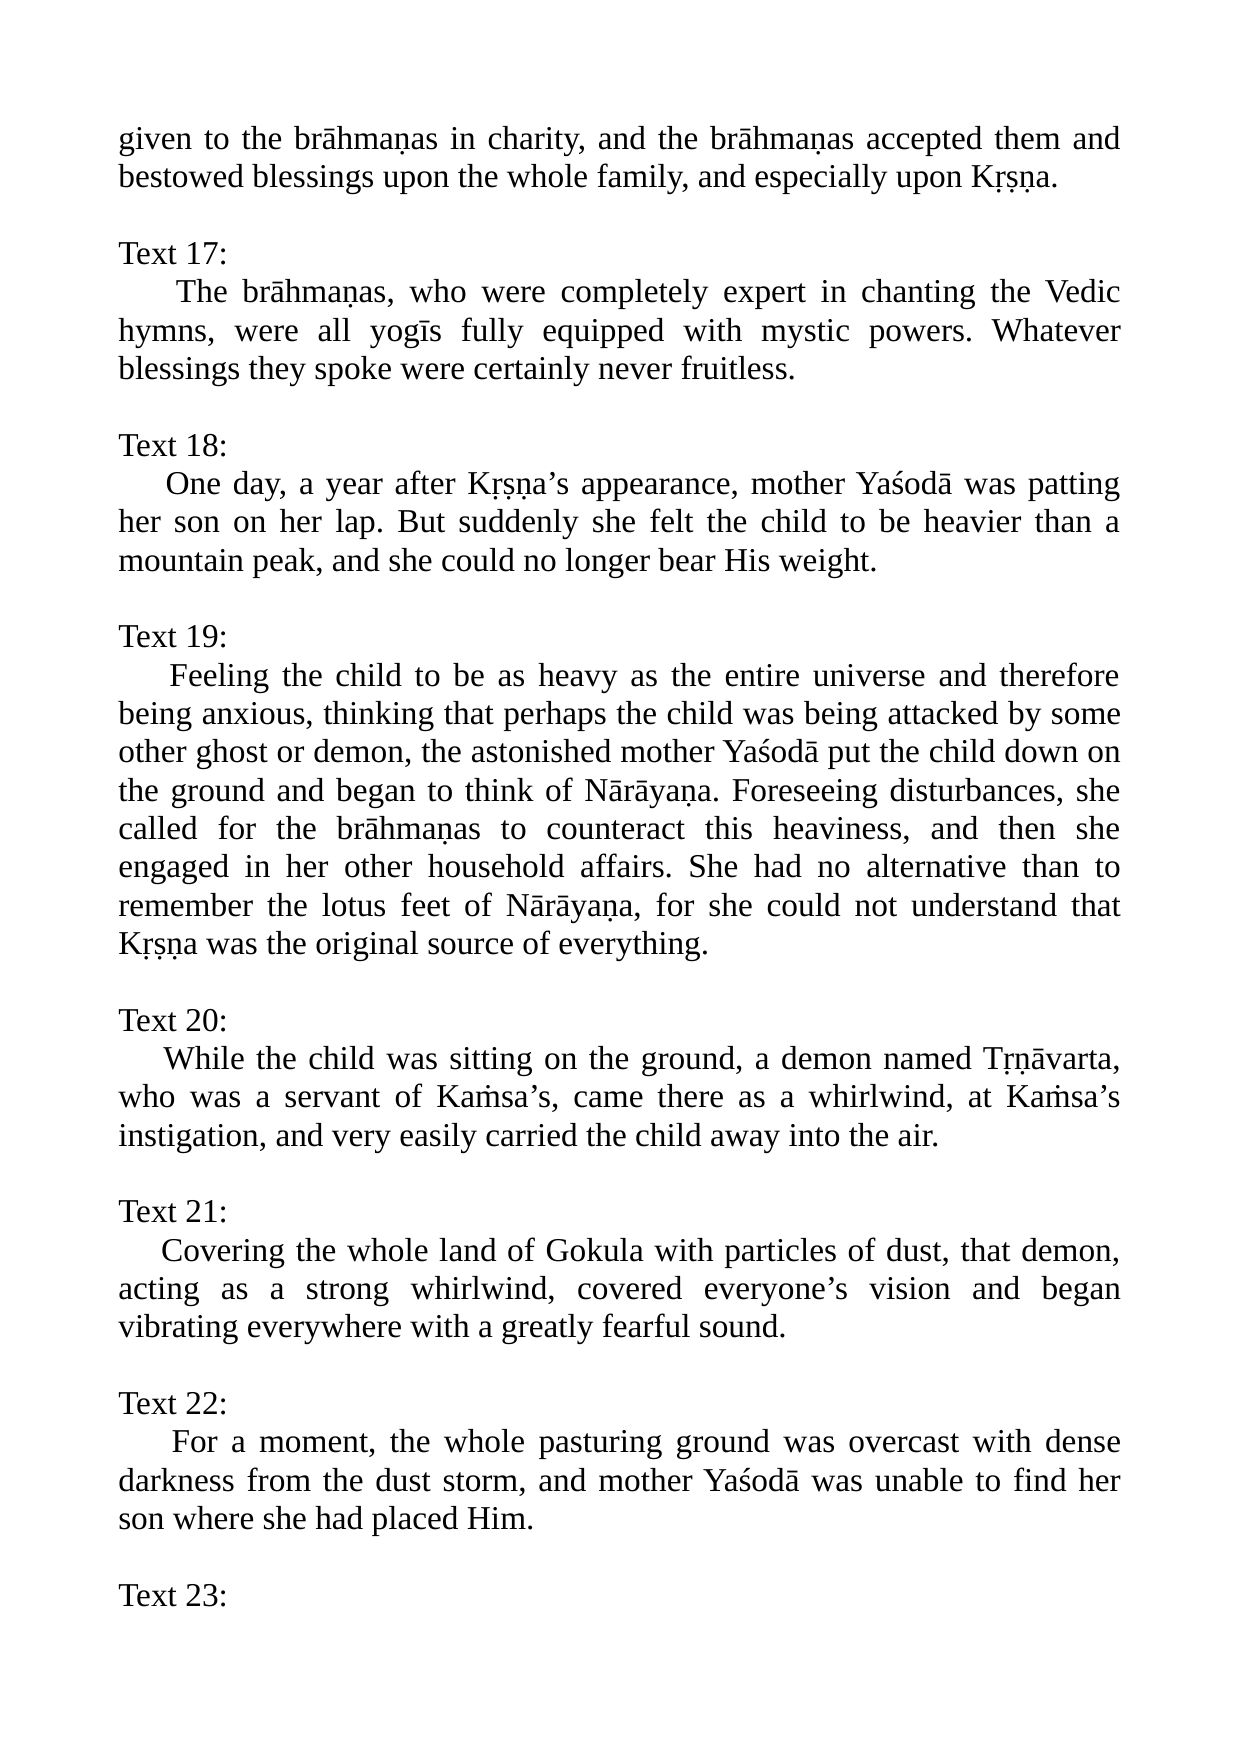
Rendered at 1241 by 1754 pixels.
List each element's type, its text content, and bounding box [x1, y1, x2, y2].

text One day, a year after Kṛṣṇa’s appearance, mother Yaśodā was patting her son on her lap. But suddenly she felt the child to be heavier than a mountain peak, and she could no longer bear His weight. [118, 463, 1122, 578]
text Text 23: [118, 1575, 1122, 1613]
text Text 19: [118, 616, 1122, 655]
text Text 17: [118, 233, 1122, 271]
text While the child was sitting on the ground, a demon named Tṛṇāvarta, who was a servant of Kaṁsa’s, came there as a whirlwind, at Kaṁsa’s instigation, and very easily carried the child away into the air. [118, 1038, 1122, 1153]
text The brāhmaṇas, who were completely expert in chanting the Vedic hymns, were all yogīs fully equipped with mystic powers. Whatever blessings they spoke were certainly never fruitless. [118, 271, 1122, 386]
text Text 20: [118, 1000, 1122, 1038]
text Text 18: [118, 425, 1122, 463]
text For a moment, the whole pasturing ground was overcast with dense darkness from the dust storm, and mother Yaśodā was unable to find her son where she had placed Him. [118, 1421, 1122, 1536]
text Text 22: [118, 1383, 1122, 1421]
text Text 21: [118, 1191, 1122, 1230]
text Feeling the child to be as heavy as the entire universe and therefore being anxious, thinking that perhaps the child was being attacked by some other ghost or demon, the astonished mother Yaśodā put the child down on the ground and began to think of Nārāyaṇa. Foreseeing disturbances, she called for the brāhmaṇas to counteract this heaviness, and then she engaged in her other household affairs. She had no alternative than to remember the lotus feet of Nārāyaṇa, for she could not understand that Kṛṣṇa was the original source of everything. [118, 655, 1122, 961]
text given to the brāhmaṇas in charity, and the brāhmaṇas accepted them and bestowed blessings upon the whole family, and especially upon Kṛṣṇa. [118, 118, 1122, 195]
text Covering the whole land of Gokula with particles of dust, that demon, acting as a strong whirlwind, covered everyone’s vision and began vibrating everywhere with a greatly fearful sound. [118, 1230, 1122, 1345]
